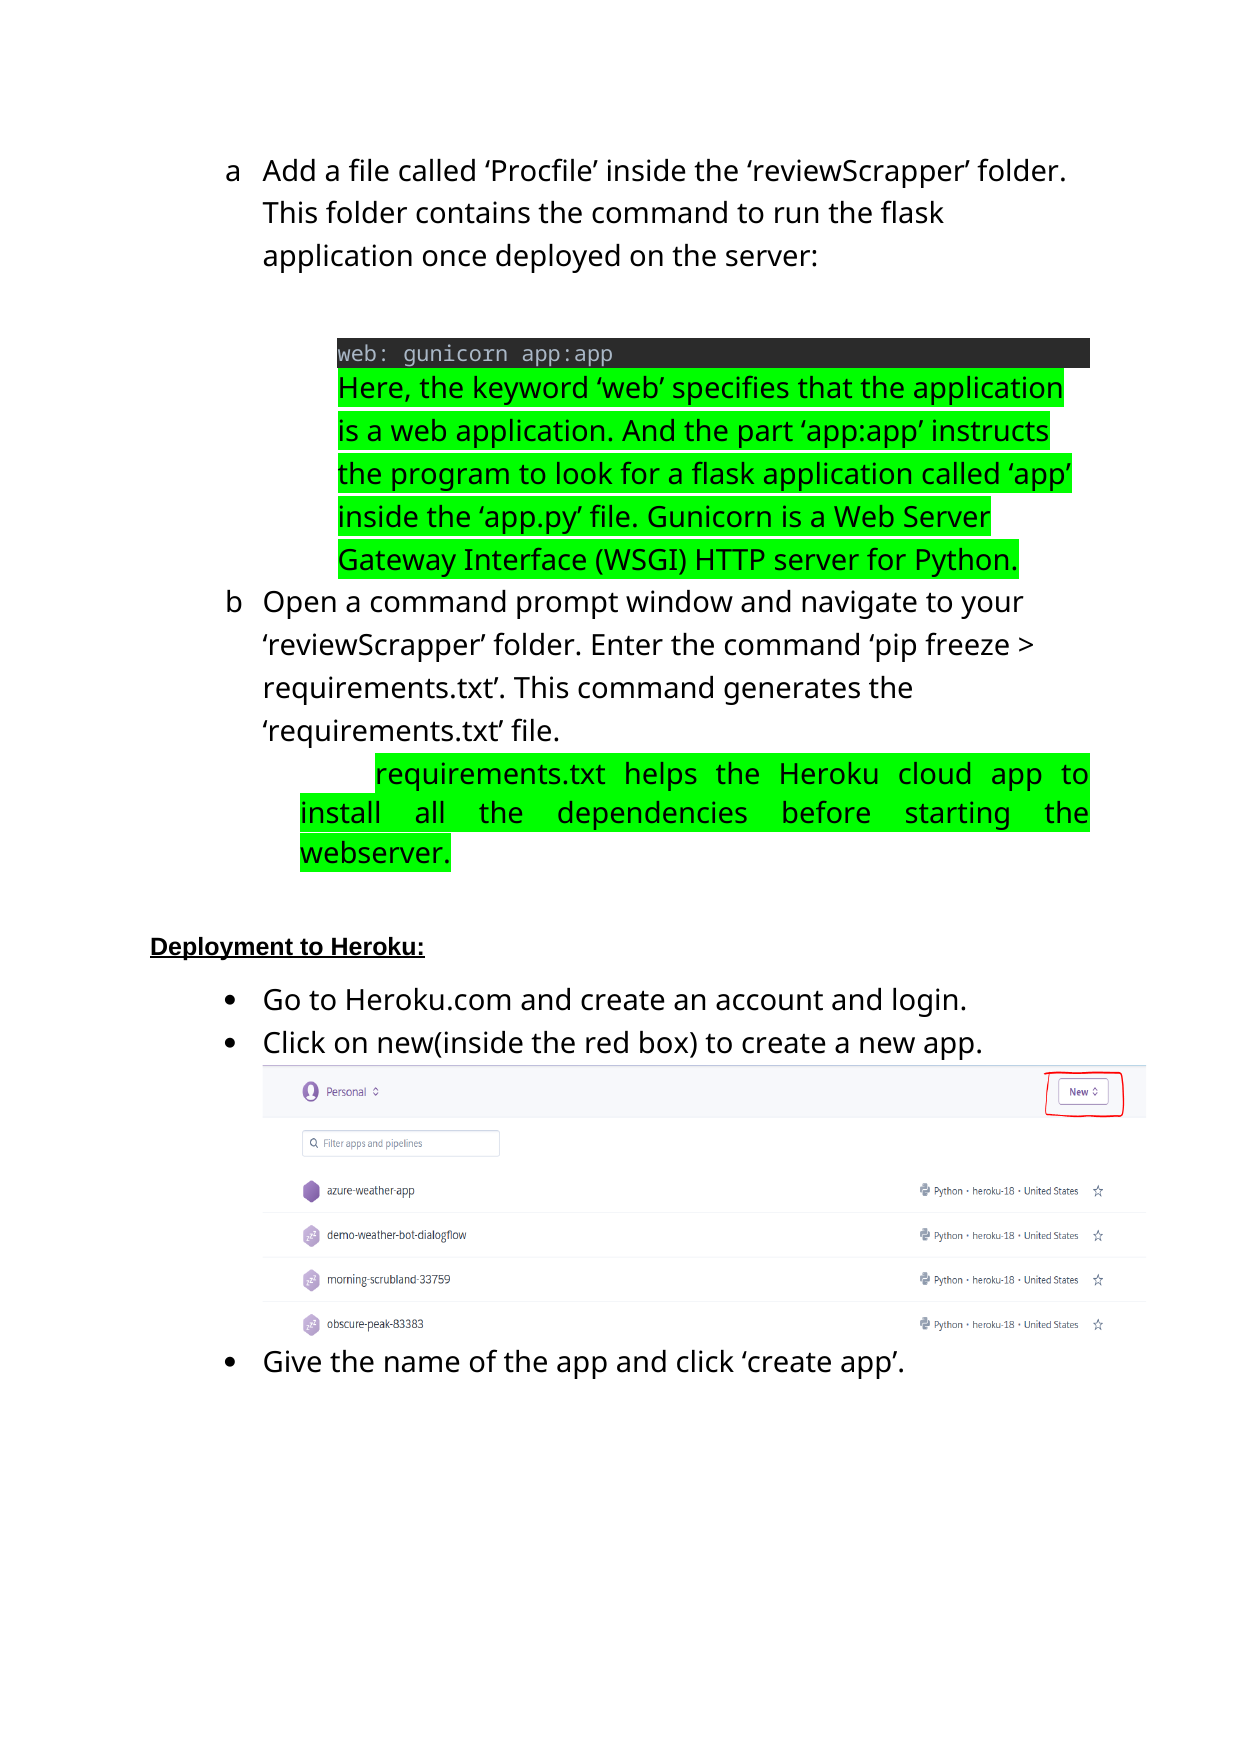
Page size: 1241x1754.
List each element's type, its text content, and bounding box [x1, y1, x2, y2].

list Add a file called ‘Procfile’ inside the ‘reviewScrapper’ folder. This folder contains the command to run the flask application once deployed on the server: [225, 150, 1090, 275]
list Open a command prompt window and navigate to your ‘reviewScrapper’ folder. Enter the command ‘pip freeze > requirements.txt’. This command generates the ‘requirements.txt’ file. [225, 582, 1090, 750]
picture [262, 1065, 1147, 1339]
text Deployment to Heroku: [150, 932, 1090, 960]
list Here, the keyword ‘web’ specifies that the application is a web application. And the part ‘app:app’ instructs the program to look for a flask application called ‘app’ inside the ‘app.py’ file. Gunicorn is a Web Server Gateway Interface (WSGI) HTTP server for Python. [337, 368, 1090, 579]
subtitle requirements.txt helps the Heroku cloud app to install all the dependencies before starting the webserver. [300, 753, 1090, 872]
text web: gunicorn app:app [337, 338, 1090, 368]
list Go to Heroku.com and create an account and login. [225, 979, 1090, 1019]
list Click on new(inside the red box) to create a new app. [225, 1022, 1090, 1062]
list Give the name of the app and click ‘create app’. [225, 1341, 1090, 1381]
